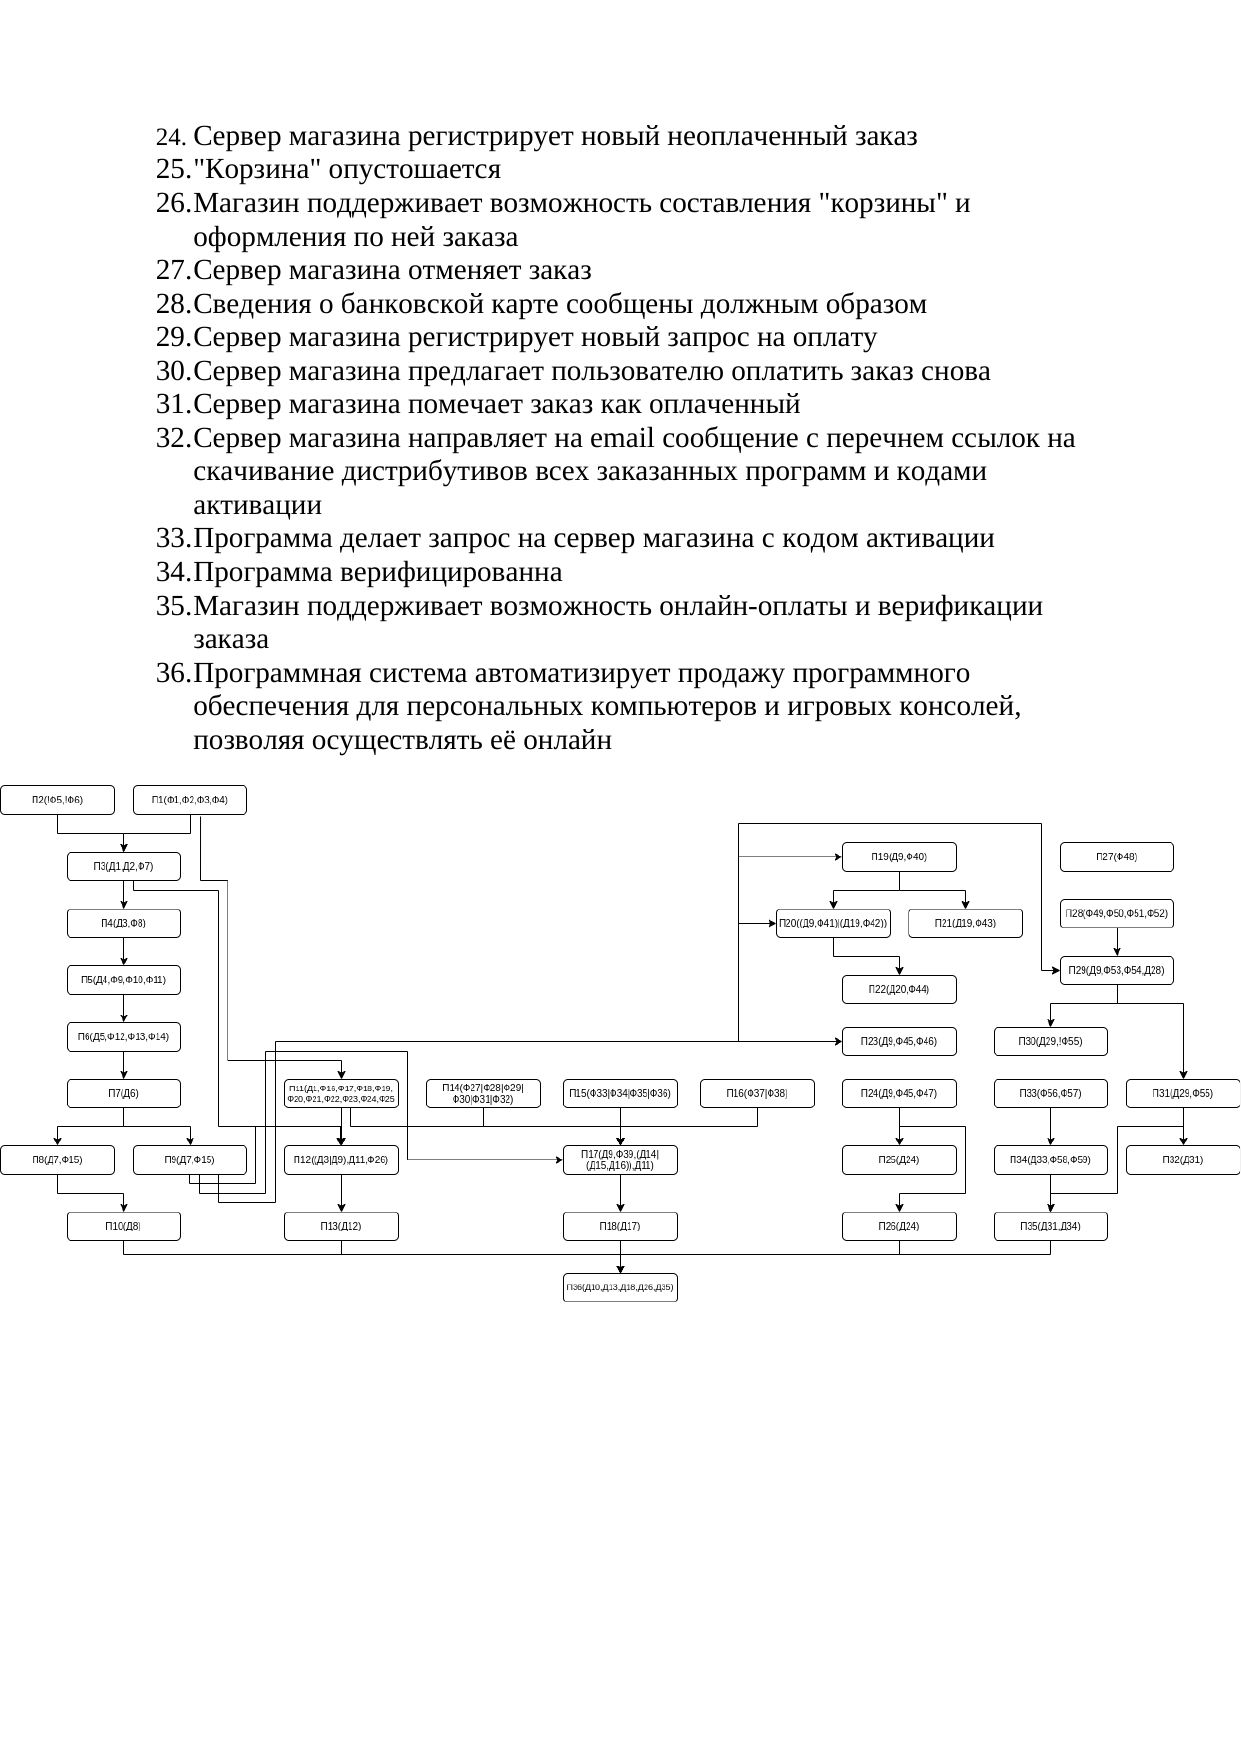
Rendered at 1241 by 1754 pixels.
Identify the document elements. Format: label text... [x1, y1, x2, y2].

list Сервер магазина предлагает пользователю оплатить заказ снова [156, 353, 1122, 386]
list Сведения о банковской карте сообщены должным образом [156, 286, 1122, 319]
list Сервер магазина отменяет заказ [156, 252, 1122, 286]
list Сервер магазина регистрирует новый неоплаченный заказ [156, 118, 1122, 152]
list Сервер магазина регистрирует новый запрос на оплату [156, 319, 1122, 353]
list Магазин поддерживает возможность онлайн-оплаты и верификации заказа [156, 588, 1122, 655]
list Сервер магазина помечает заказ как оплаченный [156, 386, 1122, 420]
list Программа верифицированна [156, 554, 1122, 588]
list Программная система автоматизирует продажу программного обеспечения для персональных компьютеров и игровых консолей, позволяя осуществлять её онлайн [156, 655, 1122, 755]
list Магазин поддерживает возможность составления "корзины" и оформления по ней заказа [156, 185, 1122, 252]
list Сервер магазина направляет на email сообщение с перечнем ссылок на скачивание дистрибутивов всех заказанных программ и кодами активации [156, 420, 1122, 521]
picture [0, 785, 1241, 1302]
list "Корзина" опустошается [156, 152, 1122, 185]
list Программа делает запрос на сервер магазина с кодом активации [156, 521, 1122, 554]
